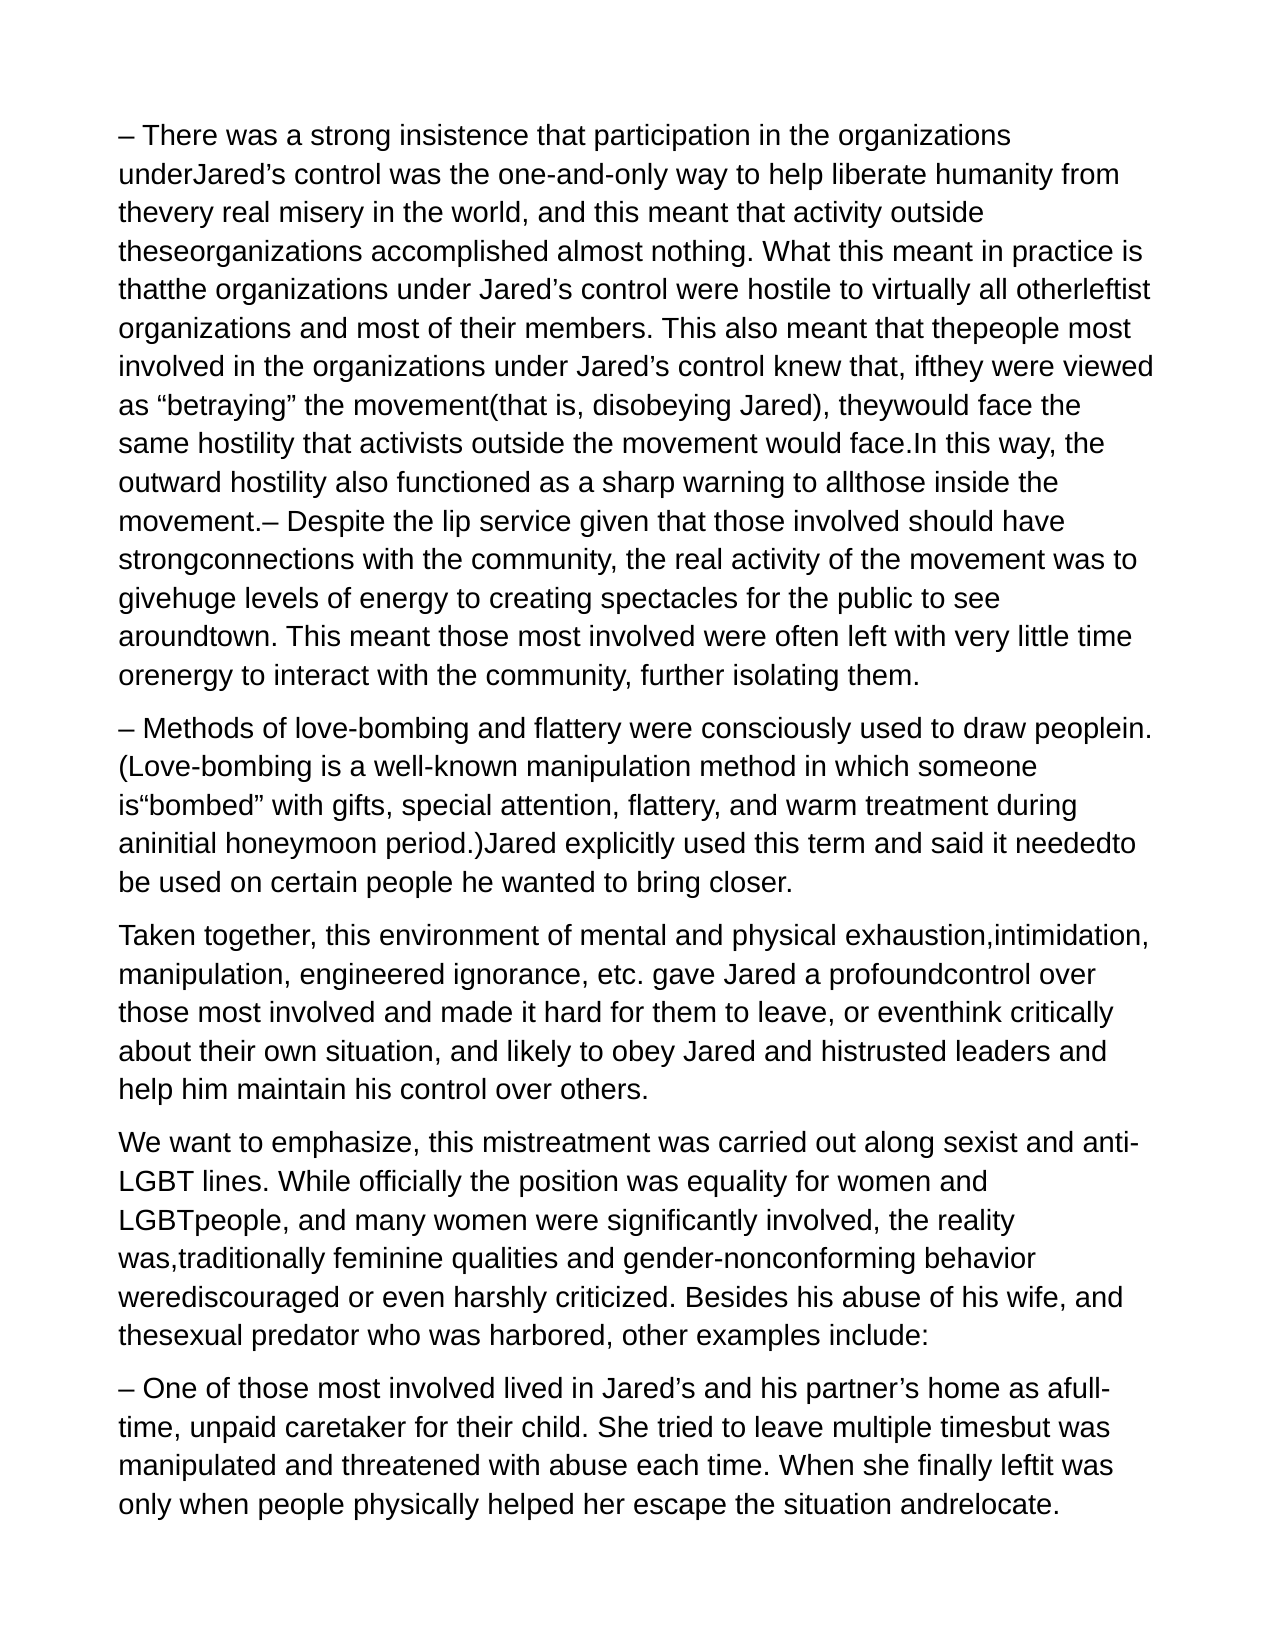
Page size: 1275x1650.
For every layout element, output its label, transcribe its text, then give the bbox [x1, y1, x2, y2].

text Taken together, this environment of mental and physical exhaustion,intimidation, manipulation, engineered ignorance, etc. gave Jared a profoundcontrol over those most involved and made it hard for them to leave, or eventhink critically about their own situation, and likely to obey Jared and histrusted leaders and help him maintain his control over others. [118, 918, 1157, 1106]
text – There was a strong insistence that participation in the organizations underJared’s control was the one-and-only way to help liberate humanity from thevery real misery in the world, and this meant that activity outside theseorganizations accomplished almost nothing. What this meant in practice is thatthe organizations under Jared’s control were hostile to virtually all otherleftist organizations and most of their members. This also meant that thepeople most involved in the organizations under Jared’s control knew that, ifthey were viewed as “betraying” the movement(that is, disobeying Jared), theywould face the same hostility that activists outside the movement would face.In this way, the outward hostility also functioned as a sharp warning to allthose inside the movement.– Despite the lip service given that those involved should have strongconnections with the community, the real activity of the movement was to givehuge levels of energy to creating spectacles for the public to see aroundtown. This meant those most involved were often left with very little time orenergy to interact with the community, further isolating them. [118, 118, 1157, 691]
text – Methods of love-bombing and flattery were consciously used to draw peoplein.(Love-bombing is a well-known manipulation method in which someone is“bombed” with gifts, special attention, flattery, and warm treatment during aninitial honeymoon period.)Jared explicitly used this term and said it neededto be used on certain people he wanted to bring closer. [118, 711, 1157, 898]
text We want to emphasize, this mistreatment was carried out along sexist and anti-LGBT lines. While officially the position was equality for women and LGBTpeople, and many women were significantly involved, the reality was,traditionally feminine qualities and gender-nonconforming behavior werediscouraged or even harshly criticized. Besides his abuse of his wife, and thesexual predator who was harbored, other examples include: [118, 1125, 1157, 1352]
text – One of those most involved lived in Jared’s and his partner’s home as afull-time, unpaid caretaker for their child. She tried to leave multiple timesbut was manipulated and threatened with abuse each time. When she finally leftit was only when people physically helped her escape the situation andrelocate. [118, 1371, 1157, 1520]
